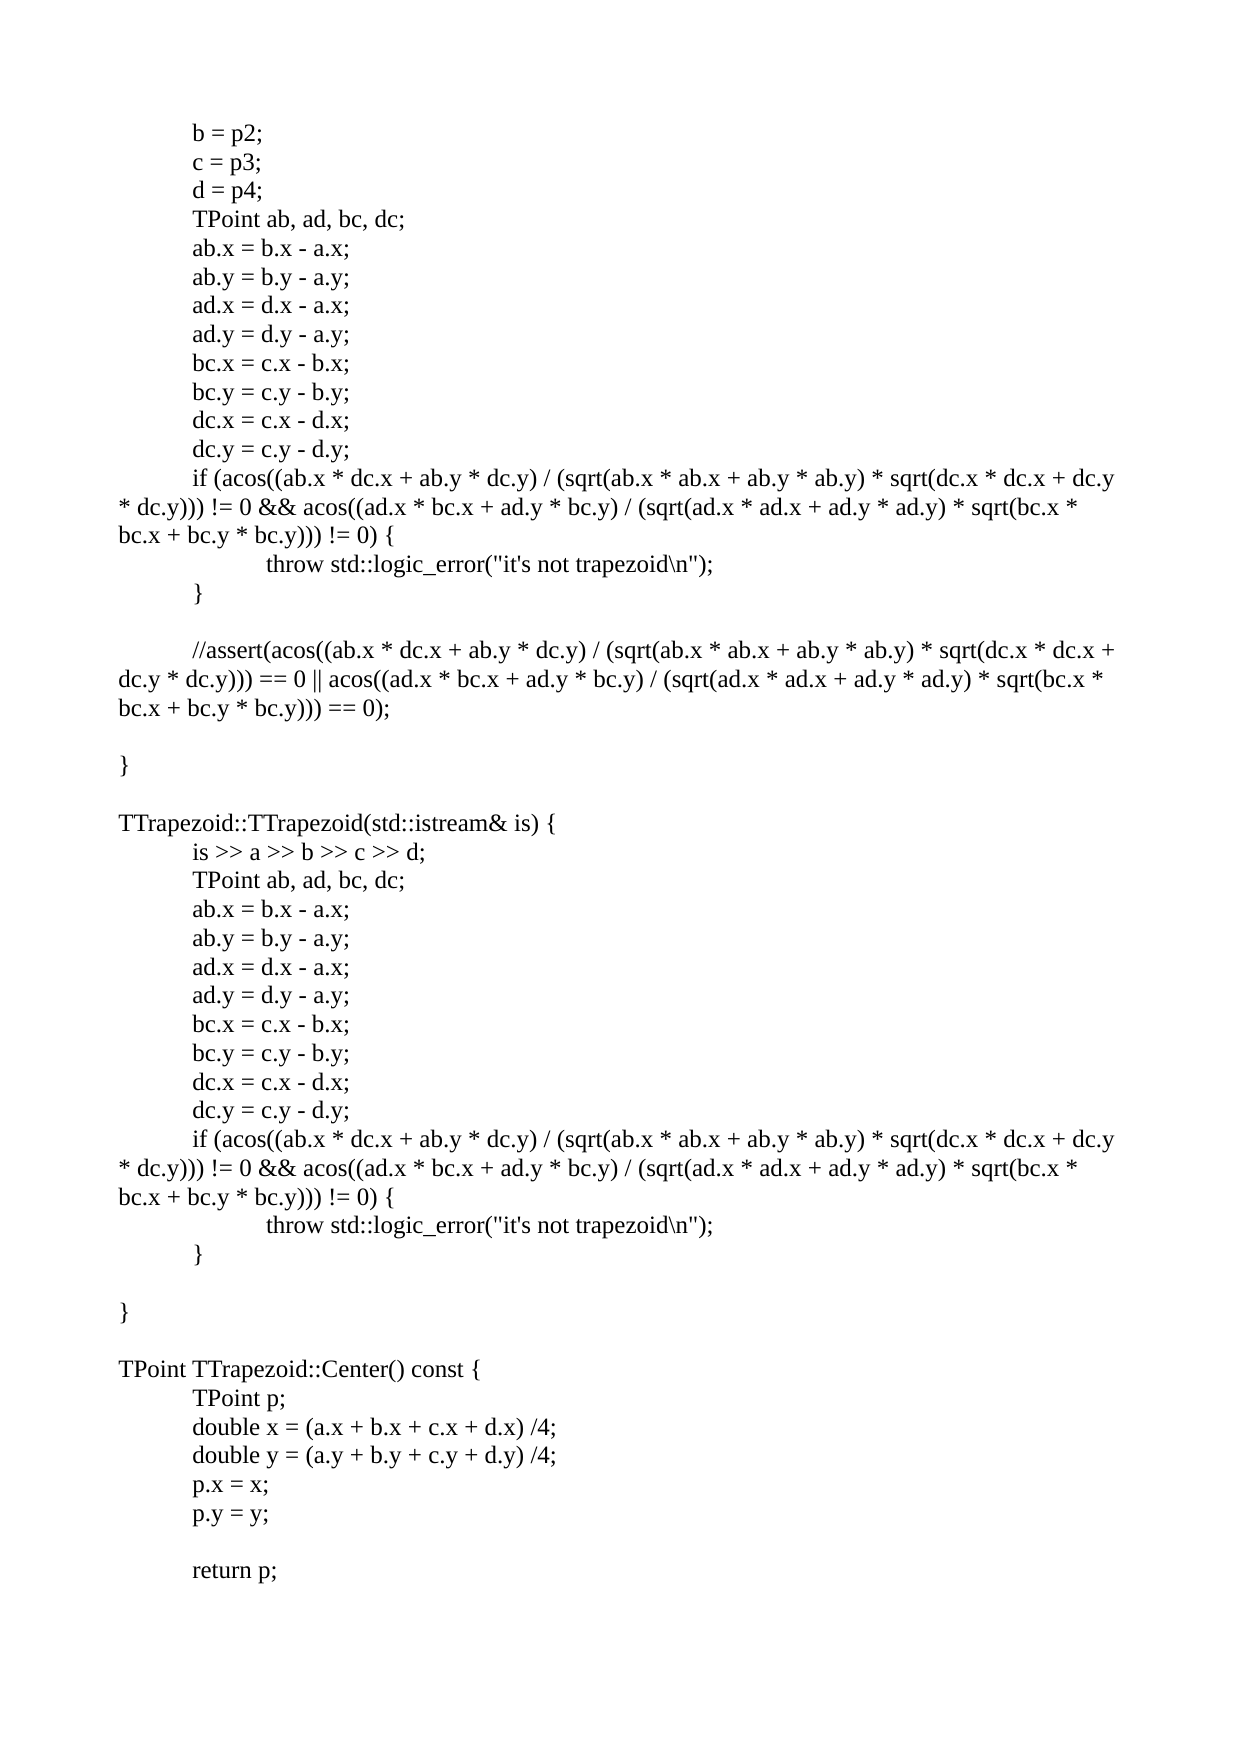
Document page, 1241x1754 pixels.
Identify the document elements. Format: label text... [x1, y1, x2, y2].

text b = p2; [118, 118, 1122, 147]
text p.y = y; [118, 1498, 1122, 1527]
text p.x = x; [118, 1469, 1122, 1498]
text throw std::logic_error("it's not trapezoid\n"); [118, 1211, 1122, 1239]
text double y = (a.y + b.y + c.y + d.y) /4; [118, 1441, 1122, 1469]
text TPoint ab, ad, bc, dc; [118, 204, 1122, 233]
text } [118, 751, 1122, 779]
text double x = (a.x + b.x + c.x + d.x) /4; [118, 1412, 1122, 1441]
text d = p4; [118, 176, 1122, 204]
text dc.y = c.y - d.y; [118, 1096, 1122, 1124]
text ab.x = b.x - a.x; [118, 894, 1122, 923]
text } [118, 1239, 1122, 1268]
text ad.x = d.x - a.x; [118, 952, 1122, 981]
text if (acos((ab.x * dc.x + ab.y * dc.y) / (sqrt(ab.x * ab.x + ab.y * ab.y) * sqrt(dc.x * dc.x + dc.y * dc.y))) != 0 && acos((ad.x * bc.x + ad.y * bc.y) / (sqrt(ad.x * ad.x + ad.y * ad.y) * sqrt(bc.x * bc.x + bc.y * bc.y))) != 0) { [118, 1124, 1122, 1211]
text ad.y = d.y - a.y; [118, 319, 1122, 348]
text TPoint p; [118, 1383, 1122, 1412]
text ab.x = b.x - a.x; [118, 233, 1122, 262]
text } [118, 578, 1122, 607]
text bc.y = c.y - b.y; [118, 377, 1122, 406]
text if (acos((ab.x * dc.x + ab.y * dc.y) / (sqrt(ab.x * ab.x + ab.y * ab.y) * sqrt(dc.x * dc.x + dc.y * dc.y))) != 0 && acos((ad.x * bc.x + ad.y * bc.y) / (sqrt(ad.x * ad.x + ad.y * ad.y) * sqrt(bc.x * bc.x + bc.y * bc.y))) != 0) { [118, 463, 1122, 549]
text dc.x = c.x - d.x; [118, 406, 1122, 434]
text c = p3; [118, 147, 1122, 176]
text TTrapezoid::TTrapezoid(std::istream& is) { [118, 808, 1122, 837]
text TPoint ab, ad, bc, dc; [118, 866, 1122, 894]
text bc.x = c.x - b.x; [118, 348, 1122, 377]
text dc.x = c.x - d.x; [118, 1067, 1122, 1096]
text //assert(acos((ab.x * dc.x + ab.y * dc.y) / (sqrt(ab.x * ab.x + ab.y * ab.y) * sqrt(dc.x * dc.x + dc.y * dc.y))) == 0 || acos((ad.x * bc.x + ad.y * bc.y) / (sqrt(ad.x * ad.x + ad.y * ad.y) * sqrt(bc.x * bc.x + bc.y * bc.y))) == 0); [118, 636, 1122, 722]
text dc.y = c.y - d.y; [118, 434, 1122, 463]
text bc.x = c.x - b.x; [118, 1009, 1122, 1038]
text is >> a >> b >> c >> d; [118, 837, 1122, 866]
text ad.y = d.y - a.y; [118, 981, 1122, 1009]
text } [118, 1297, 1122, 1326]
text ad.x = d.x - a.x; [118, 291, 1122, 319]
text bc.y = c.y - b.y; [118, 1038, 1122, 1067]
text ab.y = b.y - a.y; [118, 923, 1122, 952]
text ab.y = b.y - a.y; [118, 262, 1122, 291]
text TPoint TTrapezoid::Center() const { [118, 1354, 1122, 1383]
text return p; [118, 1556, 1122, 1584]
text throw std::logic_error("it's not trapezoid\n"); [118, 549, 1122, 578]
